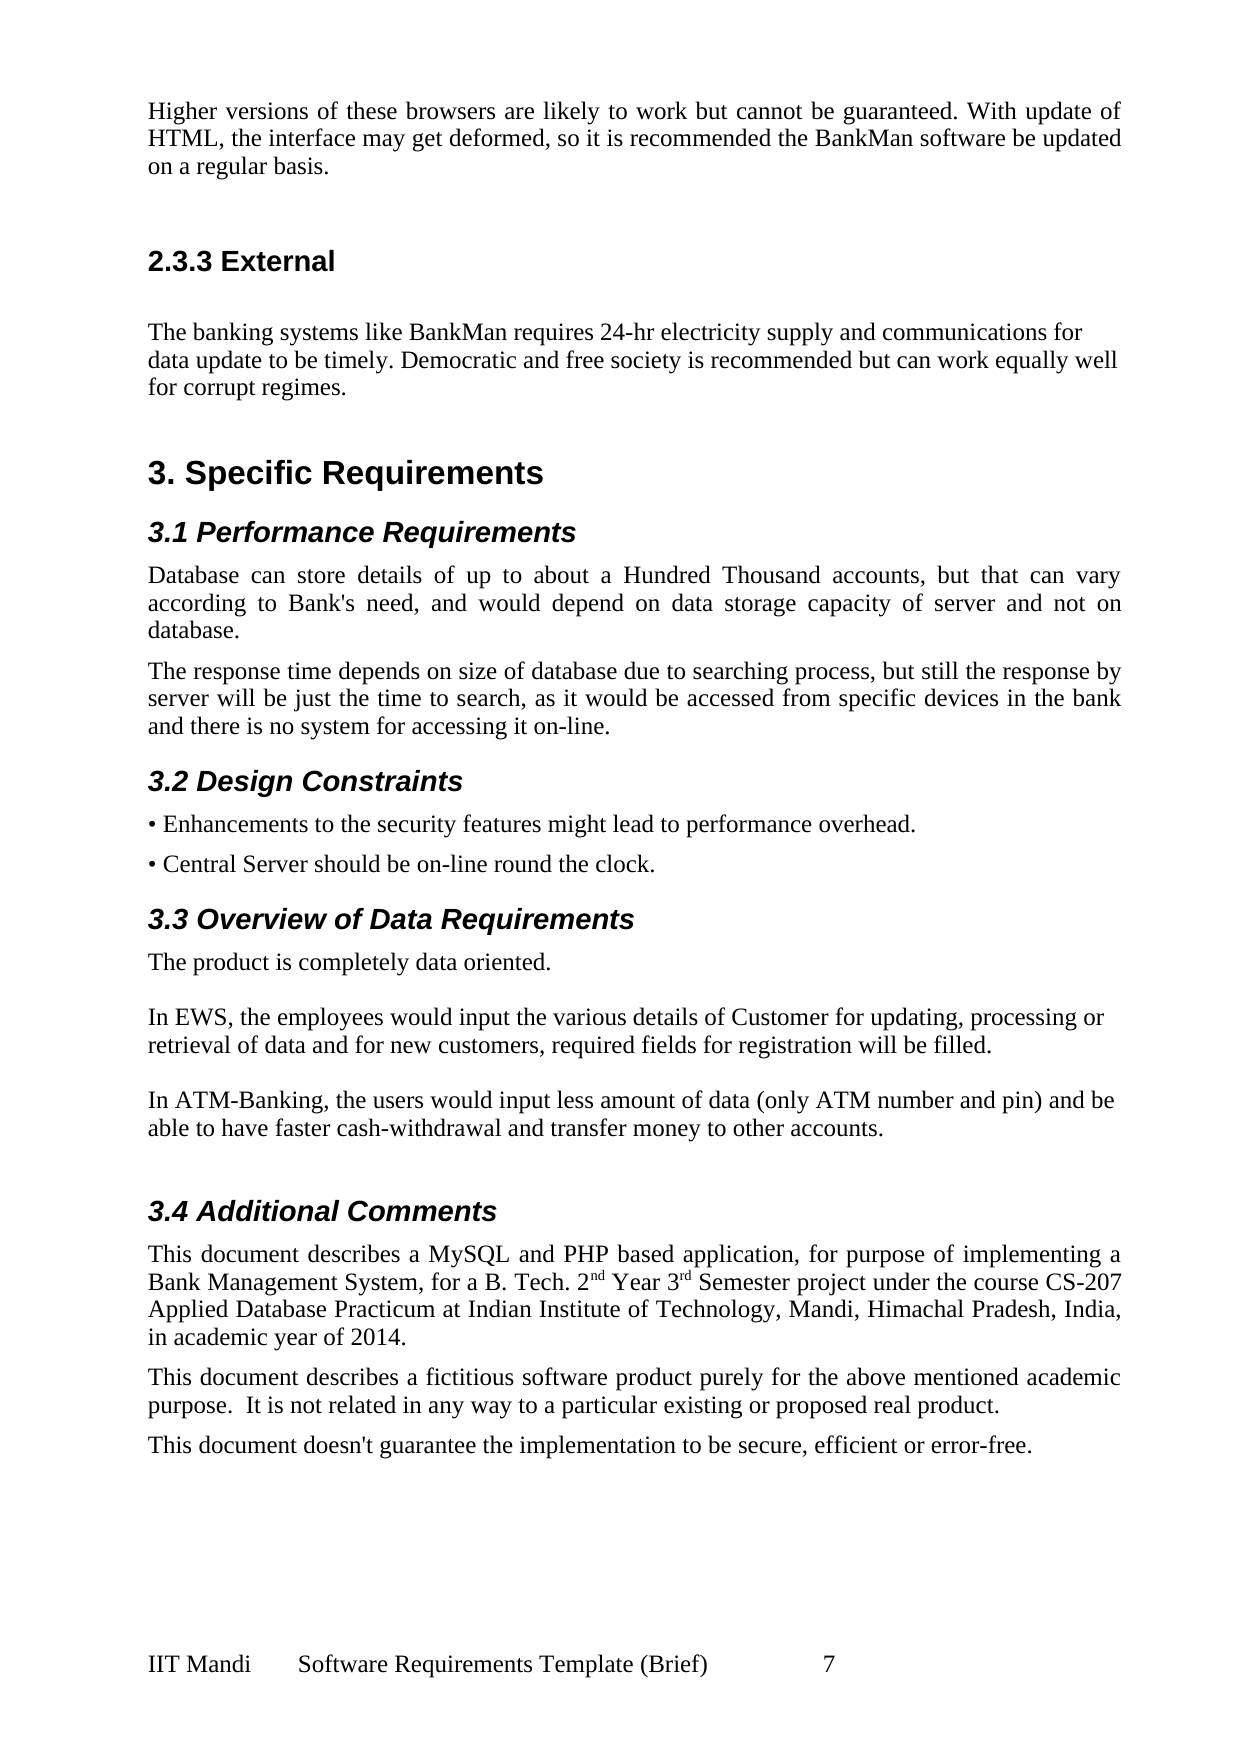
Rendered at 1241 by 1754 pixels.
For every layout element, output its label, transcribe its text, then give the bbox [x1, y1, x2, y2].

subtitle 3.3 Overview of Data Requirements [148, 903, 1123, 936]
text Higher versions of these browsers are likely to work but cannot be guaranteed. With update of HTML, the interface may get deformed, so it is recommended the BankMan software be updated on a regular basis. [148, 97, 1123, 180]
text able to have faster cash-withdrawal and transfer money to other accounts. [148, 1114, 1123, 1142]
text The product is completely data oriented. [148, 948, 1123, 976]
text This document describes a MySQL and PHP based application, for purpose of implementing a Bank Management System, for a B. Tech. 2nd Year 3rd Semester project under the course CS-207 Applied Database Practicum at Indian Institute of Technology, Mandi, Himachal Pradesh, India, in academic year of 2014. [148, 1240, 1123, 1351]
text This document describes a fictitious software product purely for the above mentioned academic purpose. It is not related in any way to a particular existing or proposed real product. [148, 1363, 1123, 1419]
text The banking systems like BankMan requires 24-hr electricity supply and communications for data update to be timely. Democratic and free society is recommended but can work equally well for corrupt regimes. [148, 318, 1123, 401]
subtitle 2.3.3 External [148, 245, 1123, 278]
text This document doesn't guarantee the implementation to be secure, efficient or error-free. [148, 1431, 1123, 1459]
subtitle 3. Specific Requirements [148, 454, 1123, 491]
subtitle 3.2 Design Constraints [148, 765, 1123, 798]
text In ATM-Banking, the users would input less amount of data (only ATM number and pin) and be [148, 1087, 1123, 1114]
subtitle 3.4 Additional Comments [148, 1195, 1123, 1227]
text • Central Server should be on-line round the clock. [148, 850, 1123, 878]
text In EWS, the employees would input the various details of Customer for updating, processing or retrieval of data and for new customers, required fields for registration will be filled. [148, 1003, 1123, 1059]
subtitle 3.1 Performance Requirements [148, 516, 1123, 549]
text The response time depends on size of database due to searching process, but still the response by server will be just the time to search, as it would be accessed from specific devices in the bank and there is no system for accessing it on-line. [148, 657, 1123, 740]
text Database can store details of up to about a Hundred Thousand accounts, but that can vary according to Bank's need, and would depend on data storage capacity of server and not on database. [148, 561, 1123, 644]
text • Enhancements to the security features might lead to performance overhead. [148, 810, 1123, 838]
